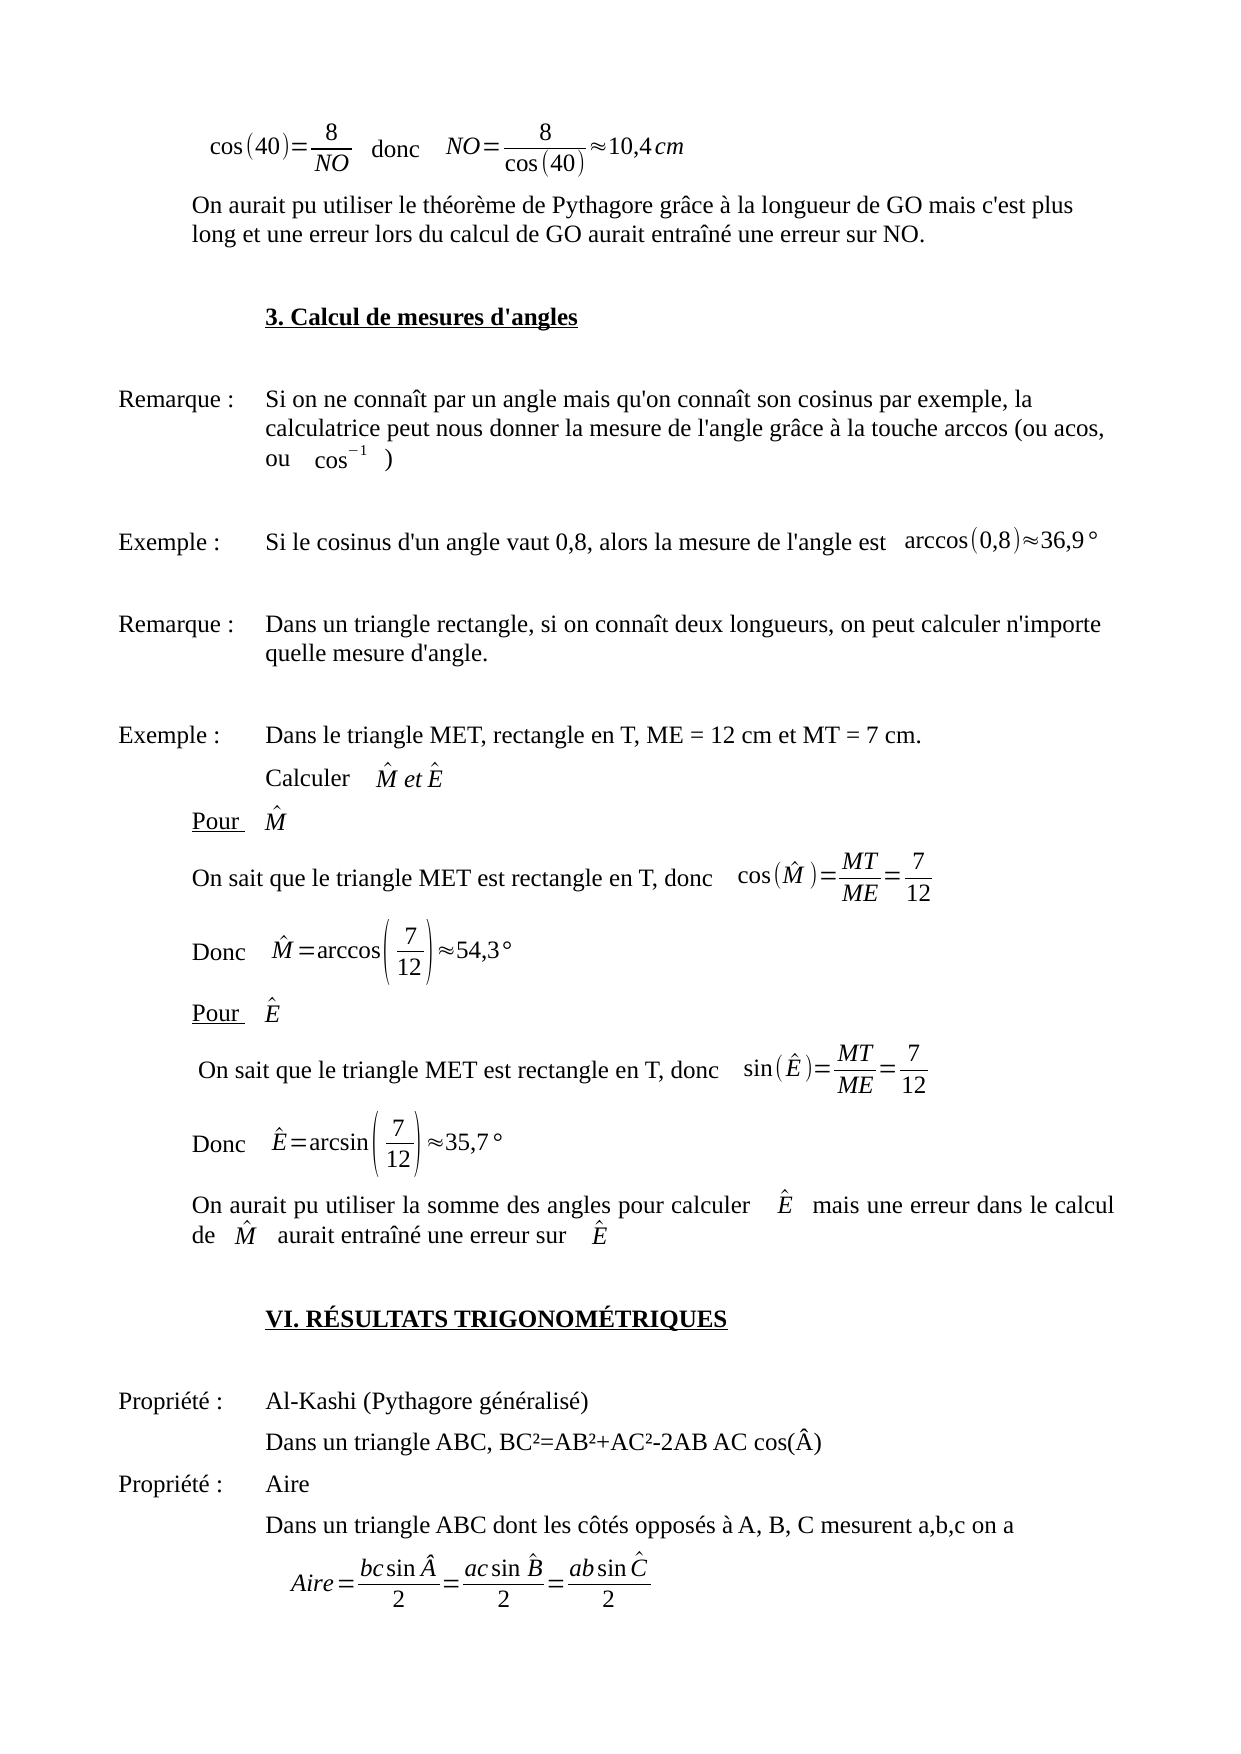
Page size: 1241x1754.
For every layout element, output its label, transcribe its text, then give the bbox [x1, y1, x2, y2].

text Exemple : Si le cosinus d'un angle vaut 0,8, alors la mesure de l'angle est [118, 527, 1122, 556]
text Remarque : Si on ne connaît par un angle mais qu'on connaît son cosinus par exemple, la calculatrice peut nous donner la mesure de l'angle grâce à la touche arccos (ou acos, ou ) [118, 384, 1122, 473]
text Dans un triangle ABC, BC²=AB²+AC²-2AB AC cos(Â) [118, 1427, 1122, 1456]
text 3. Calcul de mesures d'angles [118, 302, 1122, 331]
text Calculer [118, 762, 1122, 792]
text Pour [118, 997, 1122, 1027]
text VI. RÉSULTATS TRIGONOMÉTRIQUES [118, 1304, 1122, 1332]
text Donc [118, 1111, 1122, 1176]
text On aurait pu utiliser le théorème de Pythagore grâce à la longueur de GO mais c'est plus long et une erreur lors du calcul de GO aurait entraîné une erreur sur NO. [118, 191, 1122, 248]
text On sait que le triangle MET est rectangle en T, donc [118, 848, 1122, 907]
text donc [118, 118, 1122, 178]
text Exemple : Dans le triangle MET, rectangle en T, ME = 12 cm et MT = 7 cm. [118, 721, 1122, 749]
text Remarque : Dans un triangle rectangle, si on connaît deux longueurs, on peut calculer n'importe quelle mesure d'angle. [118, 609, 1122, 667]
text On aurait pu utiliser la somme des angles pour calculer mais une erreur dans le calcul deaurait entraîné une erreur sur [118, 1189, 1122, 1250]
text Propriété : Aire [118, 1469, 1122, 1497]
text Pour [118, 805, 1122, 835]
text Propriété : Al-Kashi (Pythagore généralisé) [118, 1386, 1122, 1415]
text Dans un triangle ABC dont les côtés opposés à A, B, C mesurent a,b,c on a [118, 1510, 1122, 1539]
text Donc [118, 919, 1122, 984]
text On sait que le triangle MET est rectangle en T, donc [118, 1040, 1122, 1099]
